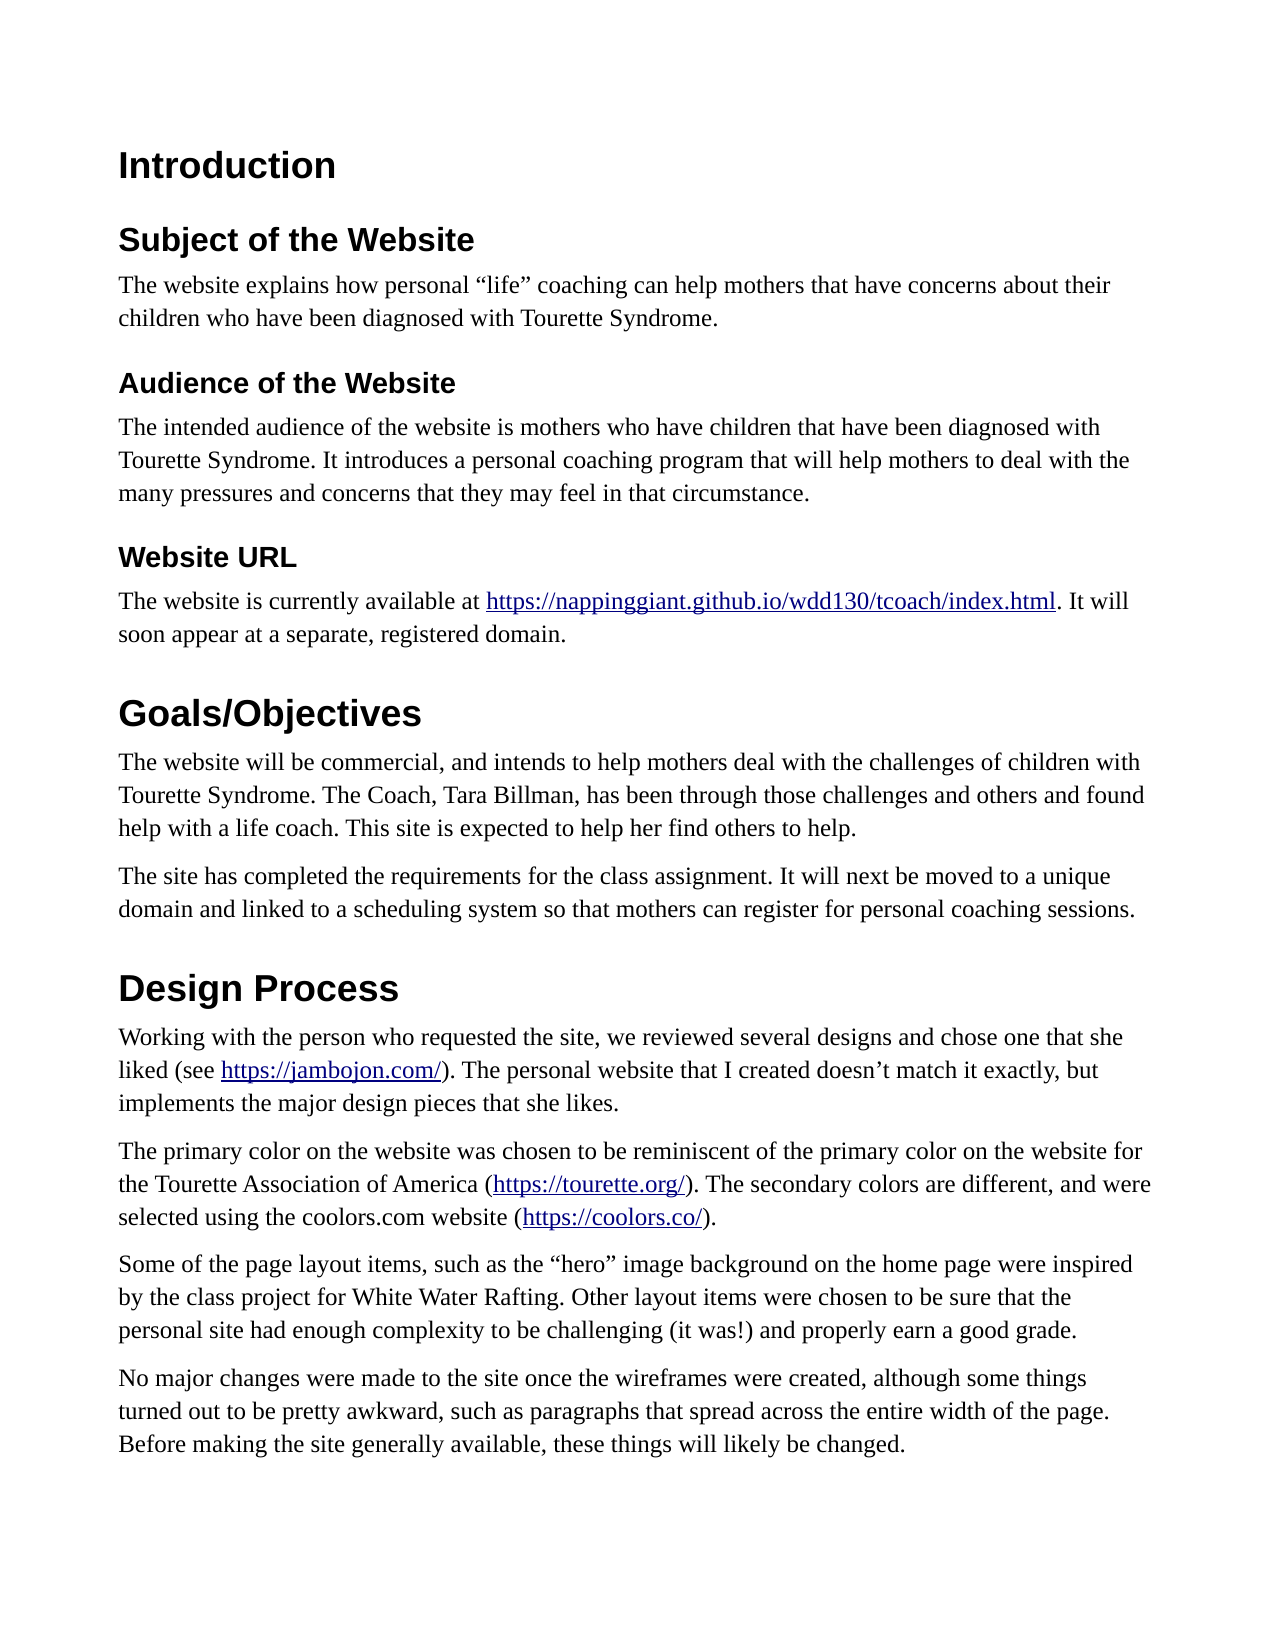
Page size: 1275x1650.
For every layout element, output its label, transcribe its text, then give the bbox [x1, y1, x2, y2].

text The website explains how personal “life” coaching can help mothers that have concerns about their children who have been diagnosed with Tourette Syndrome. [118, 271, 1157, 332]
text The primary color on the website was chosen to be reminiscent of the primary color on the website for the Tourette Association of America (https://tourette.org/). The secondary colors are different, and were selected using the coolors.com website (https://coolors.co/). [118, 1136, 1157, 1231]
subtitle Goals/Objectives [118, 692, 1157, 735]
text Some of the page layout items, such as the “hero” image background on the home page were inspired by the class project for White Water Rafting. Other layout items were chosen to be sure that the personal site had enough complexity to be challenging (it was!) and properly earn a good grade. [118, 1249, 1157, 1344]
subtitle Design Process [118, 967, 1157, 1010]
subtitle Subject of the Website [118, 219, 1157, 258]
text The site has completed the requirements for the class assignment. It will next be moved to a unique domain and linked to a scheduling system so that mothers can register for personal coaching sessions. [118, 861, 1157, 923]
subtitle Audience of the Website [118, 366, 1157, 399]
text No major changes were made to the site once the wireframes were created, although some things turned out to be pretty awkward, such as paragraphs that spread across the entire width of the page. Before making the site generally available, these things will likely be changed. [118, 1363, 1157, 1458]
subtitle Website URL [118, 540, 1157, 573]
text The intended audience of the website is mothers who have children that have been diagnosed with Tourette Syndrome. It introduces a personal coaching program that will help mothers to deal with the many pressures and concerns that they may feel in that circumstance. [118, 412, 1157, 507]
text The website will be commercial, and intends to help mothers deal with the challenges of children with Tourette Syndrome. The Coach, Tara Billman, has been through those challenges and others and found help with a life coach. This site is expected to help her find others to help. [118, 747, 1157, 842]
text Working with the person who requested the site, we reviewed several designs and chose one that she liked (see https://jambojon.com/). The personal website that I created doesn’t match it exactly, but implements the major design pieces that she likes. [118, 1022, 1157, 1117]
subtitle Introduction [118, 143, 1157, 186]
text The website is currently available at https://nappinggiant.github.io/wdd130/tcoach/index.html. It will soon appear at a separate, registered domain. [118, 586, 1157, 648]
